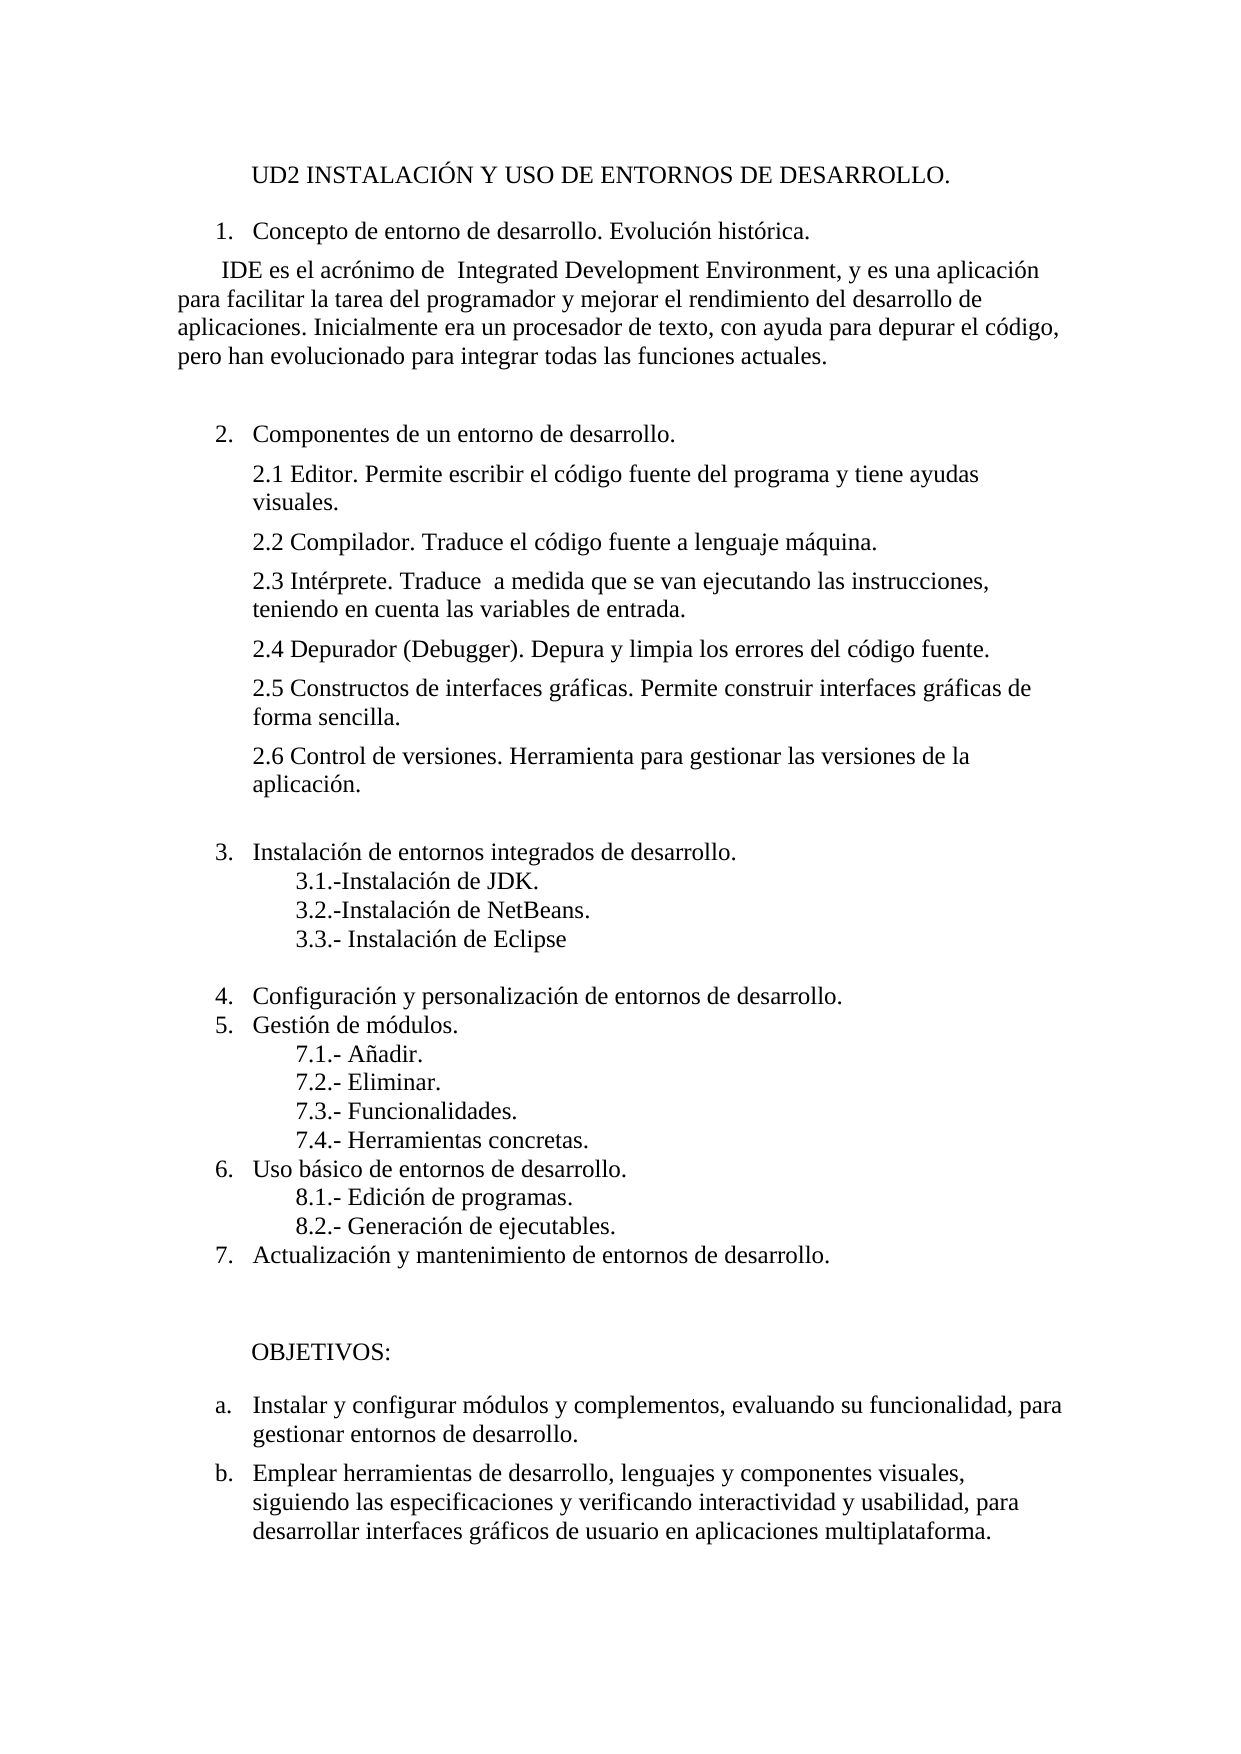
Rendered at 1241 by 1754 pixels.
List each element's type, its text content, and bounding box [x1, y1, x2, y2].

text 7.2.- Eliminar. [295, 1067, 1063, 1096]
text 7.1.- Añadir. [295, 1039, 1063, 1067]
list 2.2 Compilador. Traduce el código fuente a lenguaje máquina. [215, 527, 1063, 555]
text 8.1.- Edición de programas. [295, 1182, 1063, 1211]
text 3.2.-Instalación de NetBeans. [295, 895, 1063, 924]
list Concepto de entorno de desarrollo. Evolución histórica. [215, 216, 1063, 244]
list Uso básico de entornos de desarrollo. [215, 1154, 1063, 1182]
list IDE es el acrónimo de Integrated Development Environment, y es una aplicación para facilitar la tarea del programador y mejorar el rendimiento del desarrollo de aplicaciones. Inicialmente era un procesador de texto, con ayuda para depurar el código, pero han evolucionado para integrar todas las funciones actuales. [177, 255, 1063, 370]
list 2.4 Depurador (Debugger). Depura y limpia los errores del código fuente. [215, 634, 1063, 662]
list Gestión de módulos. [215, 1010, 1063, 1039]
list 2.3 Intérprete. Traduce a medida que se van ejecutando las instrucciones, teniendo en cuenta las variables de entrada. [215, 566, 1063, 623]
list 2.6 Control de versiones. Herramienta para gestionar las versiones de la aplicación. [215, 741, 1063, 798]
list Emplear herramientas de desarrollo, lenguajes y componentes visuales, siguiendo las especificaciones y verificando interactividad y usabilidad, para desarrollar interfaces gráficos de usuario en aplicaciones multiplataforma. [215, 1458, 1063, 1544]
text UD2 INSTALACIÓN Y USO DE ENTORNOS DE DESARROLLO. [177, 160, 1063, 189]
text 3.1.-Instalación de JDK. [295, 866, 1063, 895]
list 2.5 Constructos de interfaces gráficas. Permite construir interfaces gráficas de forma sencilla. [215, 673, 1063, 730]
list 2.1 Editor. Permite escribir el código fuente del programa y tiene ayudas visuales. [215, 459, 1063, 516]
list Instalar y configurar módulos y complementos, evaluando su funcionalidad, para gestionar entornos de desarrollo. [215, 1390, 1063, 1448]
list Componentes de un entorno de desarrollo. [215, 419, 1063, 448]
text 8.2.- Generación de ejecutables. [295, 1211, 1063, 1240]
list Actualización y mantenimiento de entornos de desarrollo. [215, 1240, 1063, 1269]
list Instalación de entornos integrados de desarrollo. [215, 837, 1063, 866]
text 3.3.- Instalación de Eclipse [295, 924, 1063, 952]
text 7.4.- Herramientas concretas. [295, 1125, 1063, 1154]
list Configuración y personalización de entornos de desarrollo. [215, 981, 1063, 1010]
text 7.3.- Funcionalidades. [295, 1096, 1063, 1125]
text OBJETIVOS: [177, 1337, 1063, 1366]
